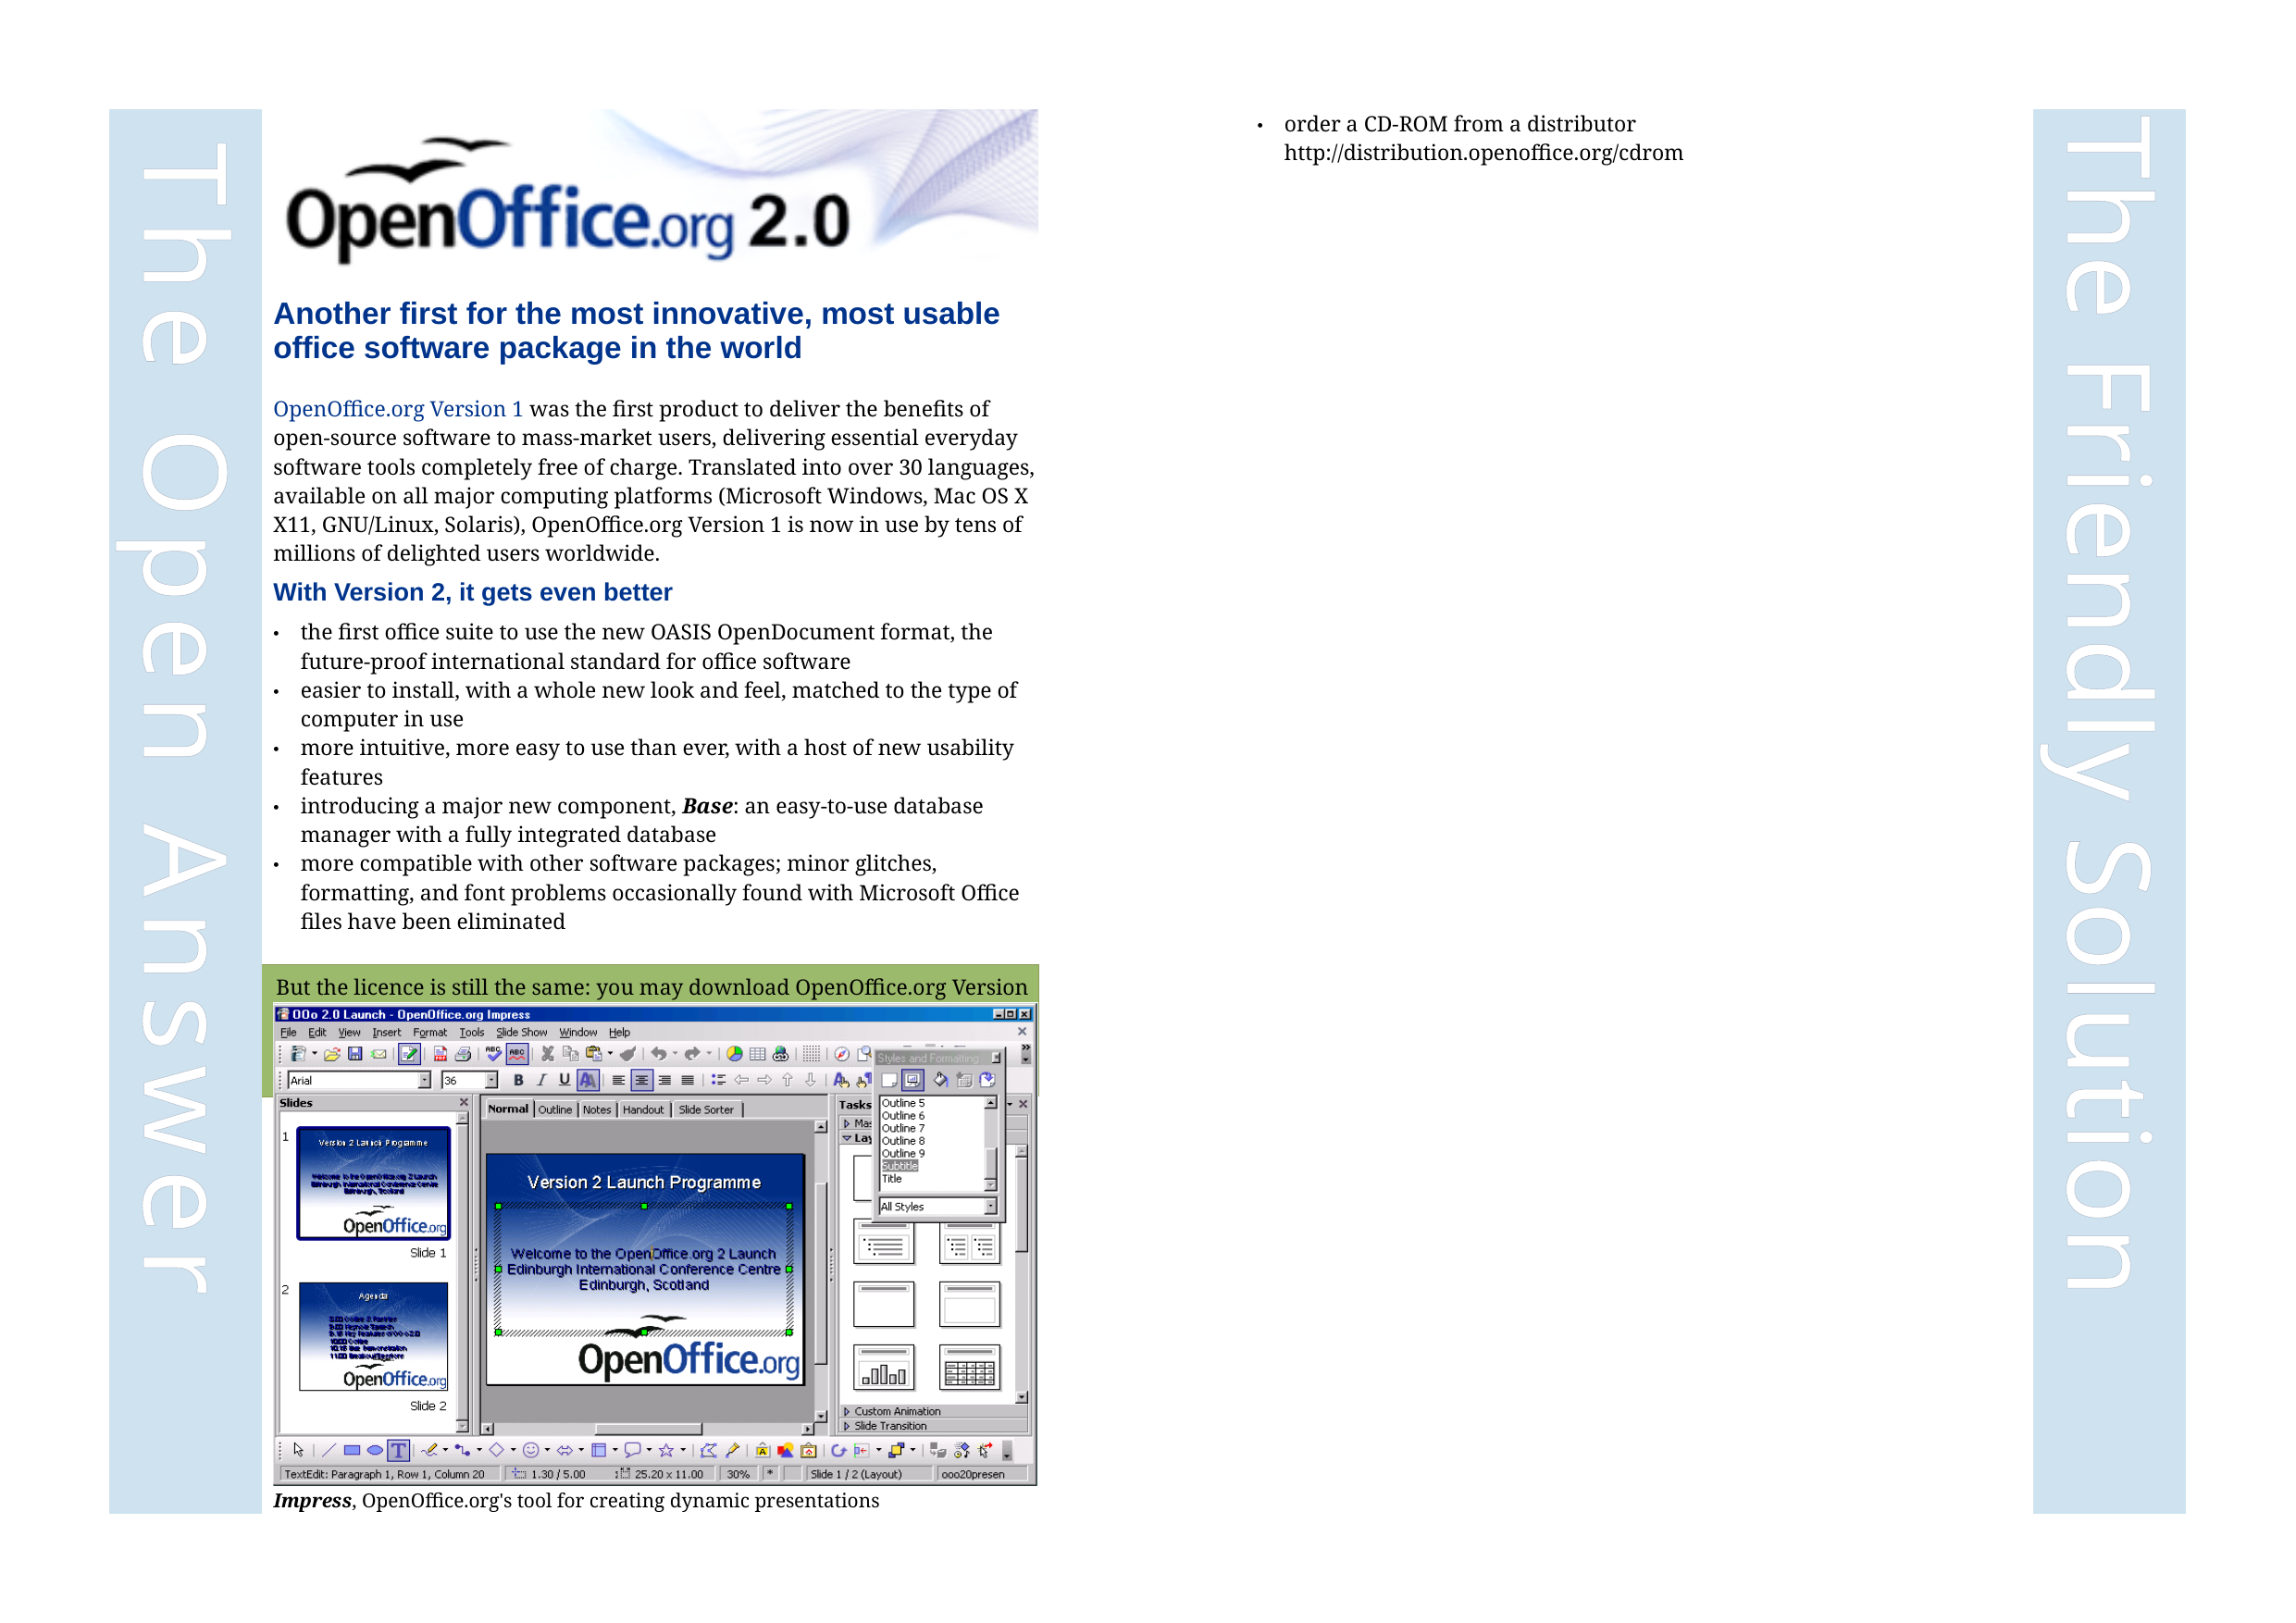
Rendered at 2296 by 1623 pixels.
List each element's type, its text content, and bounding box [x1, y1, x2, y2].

list Impress, OpenOffice.org's tool for creating dynamic presentations [273, 1488, 1038, 1514]
picture [262, 109, 1038, 276]
list introducing a major new component, Base: an easy-to-use database manager with a fully integrated database [262, 791, 1038, 849]
subtitle With Version 2, it gets even better [262, 578, 1038, 607]
list easier to install, with a whole new look and feel, matched to the type of computer in use [262, 675, 1038, 733]
list more intuitive, more easy to use than ever, with a host of new usability features [262, 733, 1038, 791]
list the first office suite to use the new OASIS OpenDocument format, the future-proof international standard for office software [262, 617, 1038, 675]
text OpenOffice.org Version 1 was the first product to deliver the benefits of open-source software to mass-market users, delivering essential everyday software tools completely free of charge. Translated into over 30 languages, available on all major computing platforms (Microsoft Windows, Mac OS X X11, GNU/Linux, Solaris), OpenOffice.org Version 1 is now in use by tens of millions of delighted users worldwide. [262, 394, 1038, 567]
text The Friendly Solution [2033, 115, 2186, 1297]
text The Open Answer [109, 142, 262, 1295]
list more compatible with other software packages; minor glitches, formatting, and font problems occasionally found with Microsoft Office files have been eliminated [262, 849, 1038, 935]
text But the licence is still the same: you may download OpenOffice.org Version 2 completely free of any licence fees, use it for any purpose – private, educational, government and public administration, commercial – and pass on copies free of charge to family, friends, students, employees, etc. [262, 965, 1038, 1096]
list order a CD-ROM from a distributor http://distribution.openoffice.org/cdrom [1257, 109, 2033, 167]
picture [273, 1001, 1039, 1488]
text Another first for the most innovative, most usable office software package in the world [262, 276, 1038, 365]
